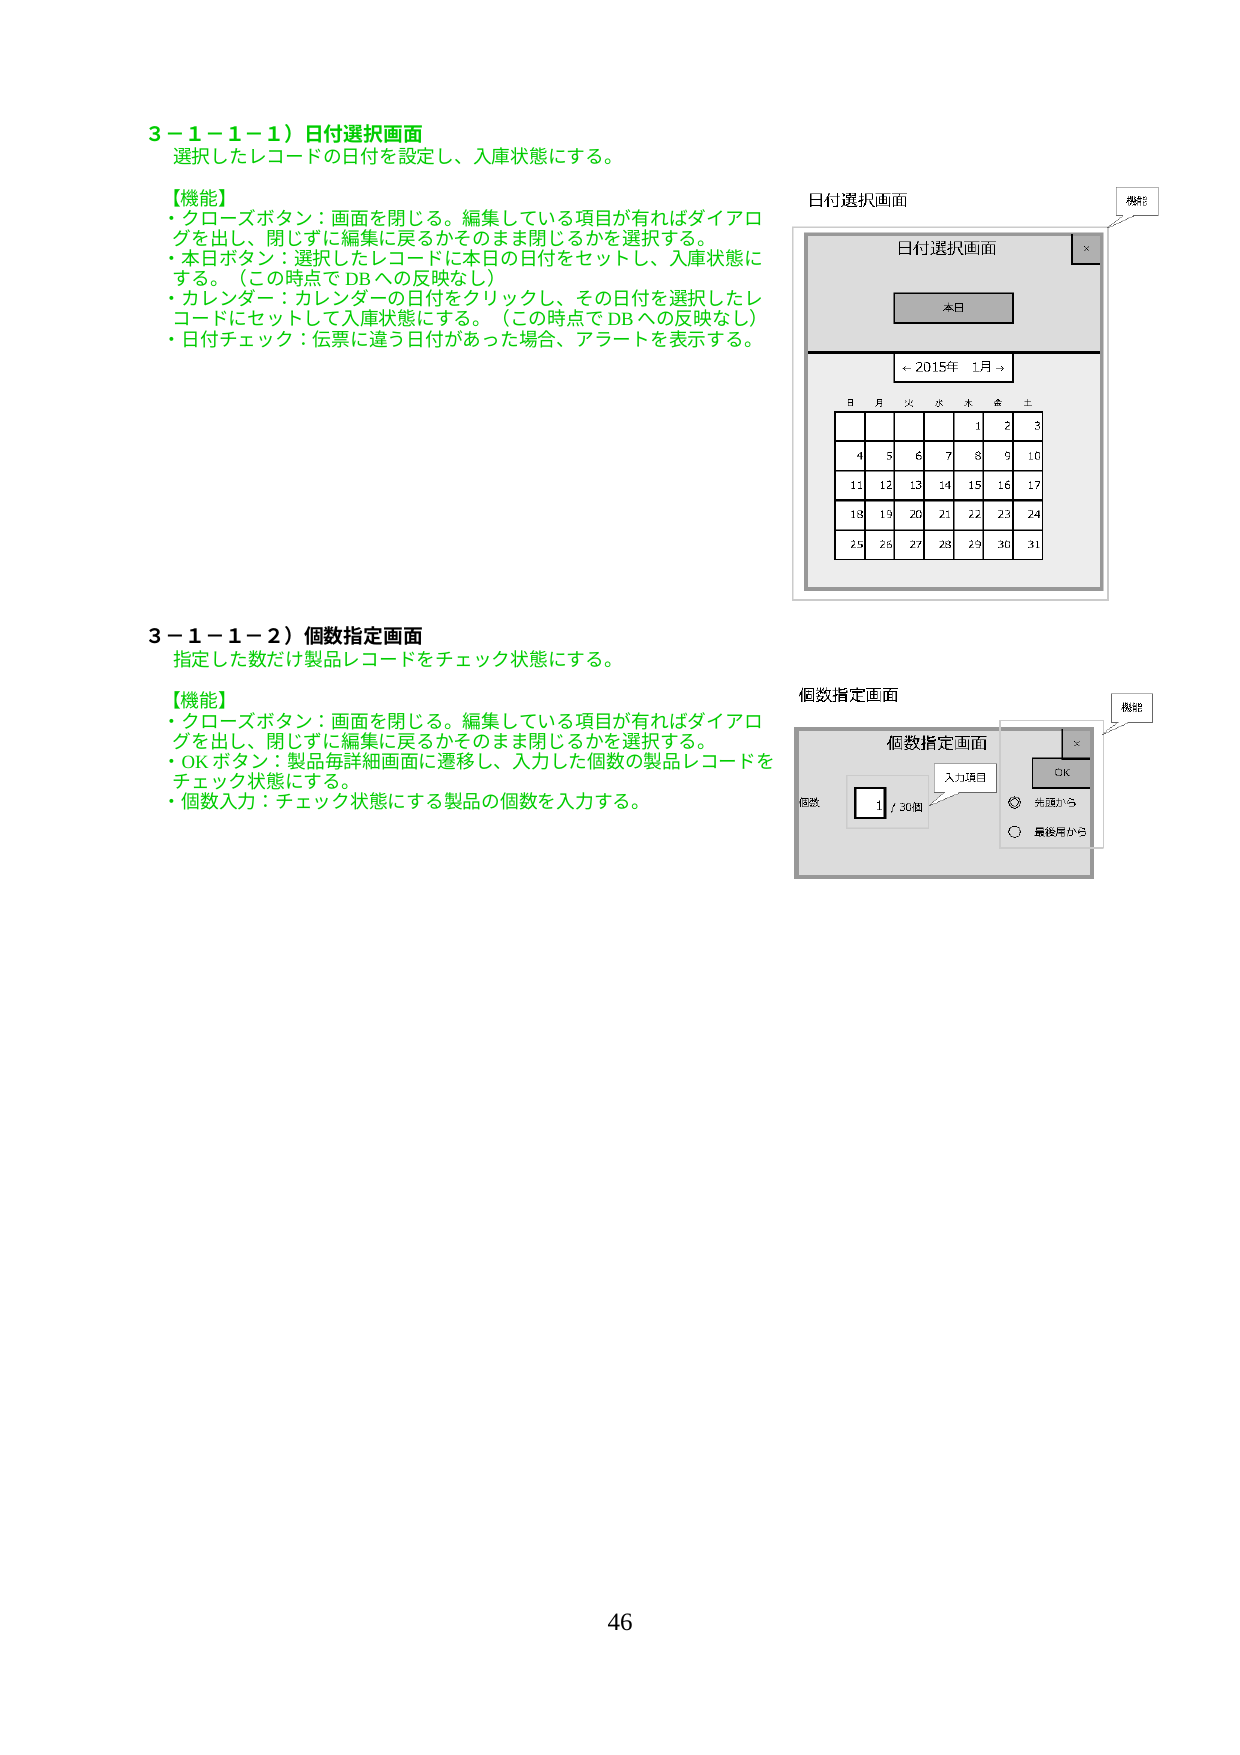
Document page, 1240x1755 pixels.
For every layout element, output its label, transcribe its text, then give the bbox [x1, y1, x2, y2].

text ・個数入力：チェック状態にする製品の個数を入力する。 [163, 792, 775, 812]
text 【機能】 [162, 188, 772, 209]
text ・クローズボタン：画面を閉じる。編集している項目が有ればダイアログを出し、閉じずに編集に戻るかそのまま閉じるかを選択する。 [163, 209, 772, 249]
text ・本日ボタン：選択したレコードに本日の日付をセットし、入庫状態にする。（この時点でDBへの反映なし） [163, 249, 772, 290]
text ３－１－１－２）個数指定画面 [146, 621, 1121, 649]
text ・OKボタン：製品毎詳細画面に遷移し、入力した個数の製品レコードをチェック状態にする。 [163, 752, 775, 792]
text 【機能】 [162, 691, 775, 712]
text ・カレンダー：カレンダーの日付をクリックし、その日付を選択したレコードにセットして入庫状態にする。（この時点でDBへの反映なし） [163, 290, 772, 330]
text ３－１－１－１）日付選択画面 [146, 118, 1121, 147]
picture [775, 684, 1173, 898]
text 指定した数だけ製品レコードをチェック状態にする。 [162, 649, 1121, 670]
picture [772, 184, 1179, 620]
text ・クローズボタン：画面を閉じる。編集している項目が有ればダイアログを出し、閉じずに編集に戻るかそのまま閉じるかを選択する。 [163, 712, 775, 752]
text ・日付チェック：伝票に違う日付があった場合、アラートを表示する。 [163, 330, 772, 350]
text 選択したレコードの日付を設定し、入庫状態にする。 [162, 147, 1121, 168]
